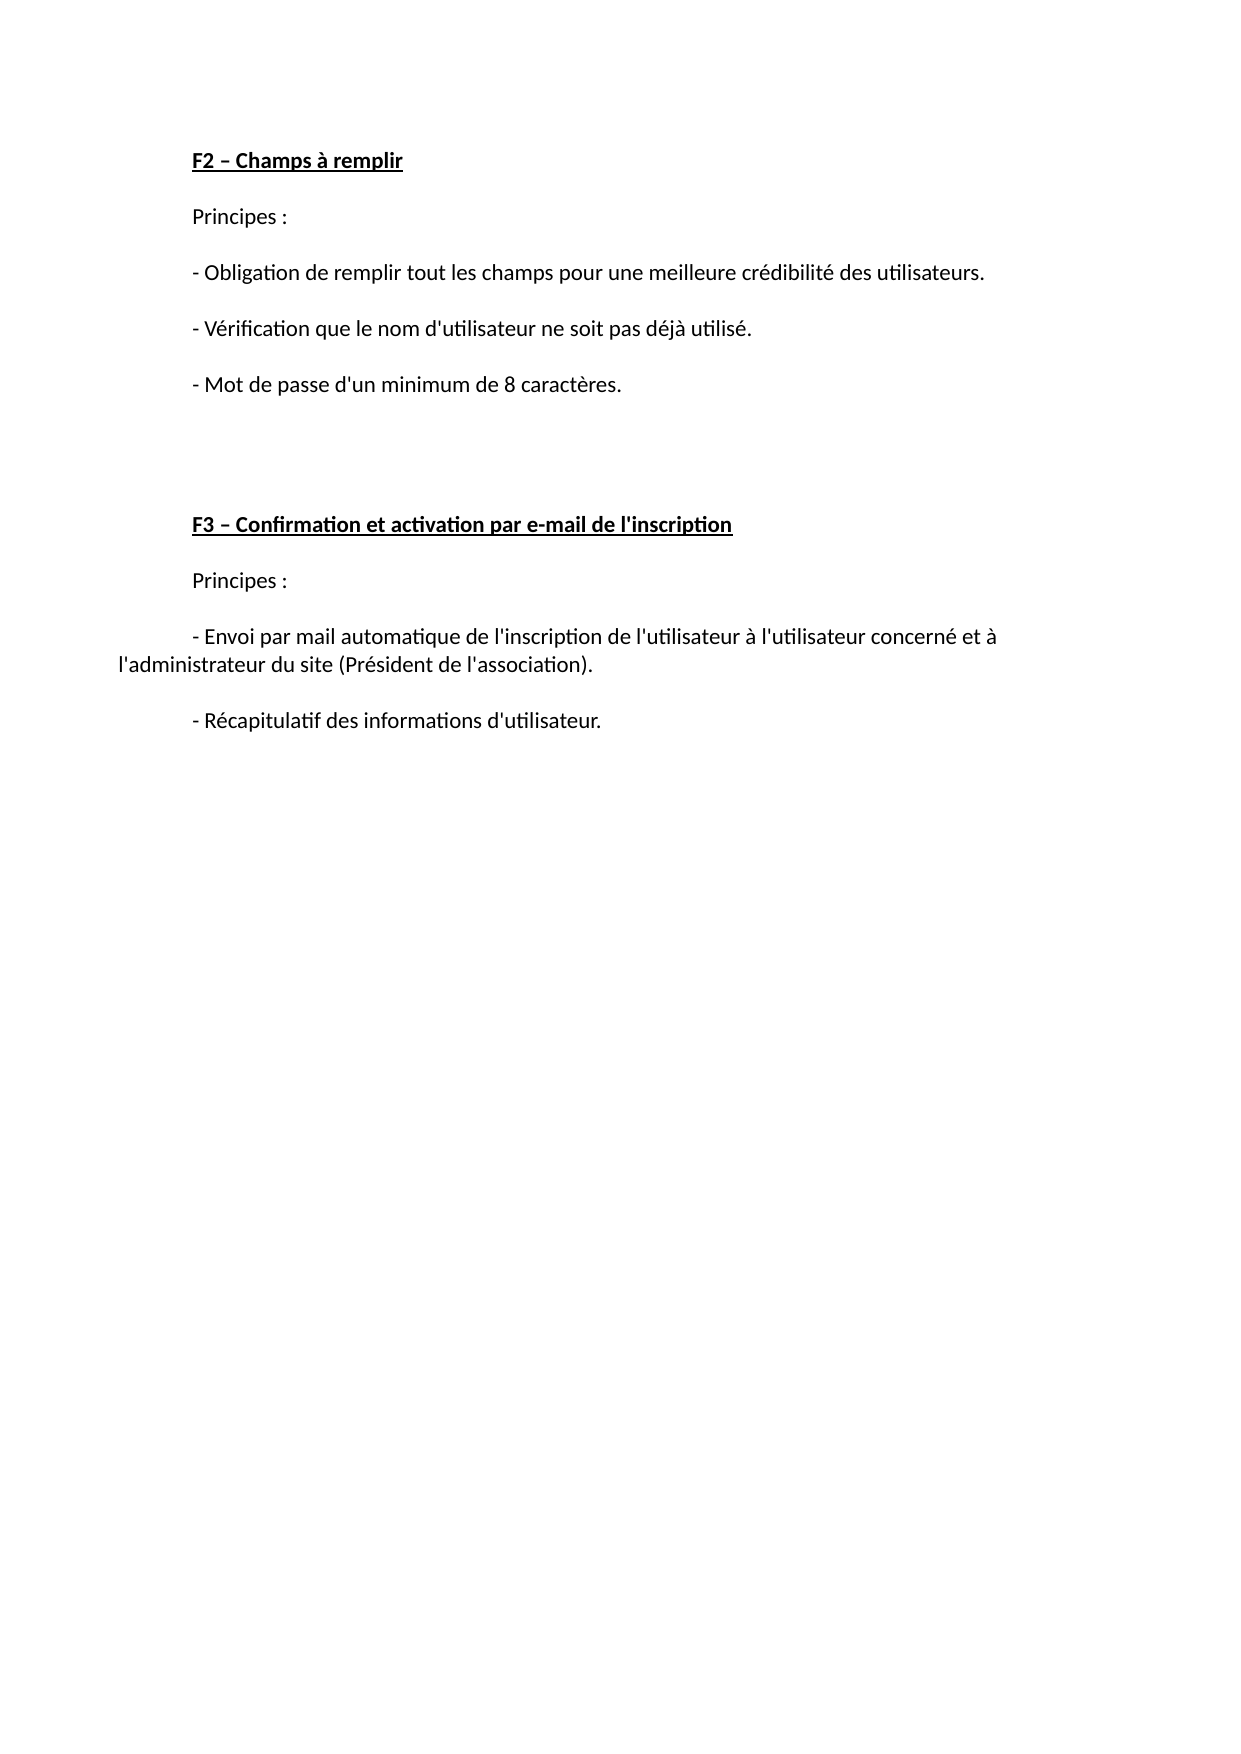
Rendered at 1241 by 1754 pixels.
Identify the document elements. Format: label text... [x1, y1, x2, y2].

text - Récapitulatif des informations d'utilisateur. [118, 707, 1122, 734]
text F3 – Confirmation et activation par e-mail de l'inscription [118, 510, 1122, 538]
text F2 – Champs à remplir [118, 146, 1122, 174]
text Principes : [118, 202, 1122, 230]
text Principes : [118, 566, 1122, 594]
text - Envoi par mail automatique de l'inscription de l'utilisateur à l'utilisateur concerné et à l'administrateur du site (Président de l'association). [118, 622, 1122, 678]
text - Vérification que le nom d'utilisateur ne soit pas déjà utilisé. [118, 314, 1122, 342]
text - Obligation de remplir tout les champs pour une meilleure crédibilité des utilisateurs. [118, 258, 1122, 286]
text - Mot de passe d'un minimum de 8 caractères. [118, 370, 1122, 398]
